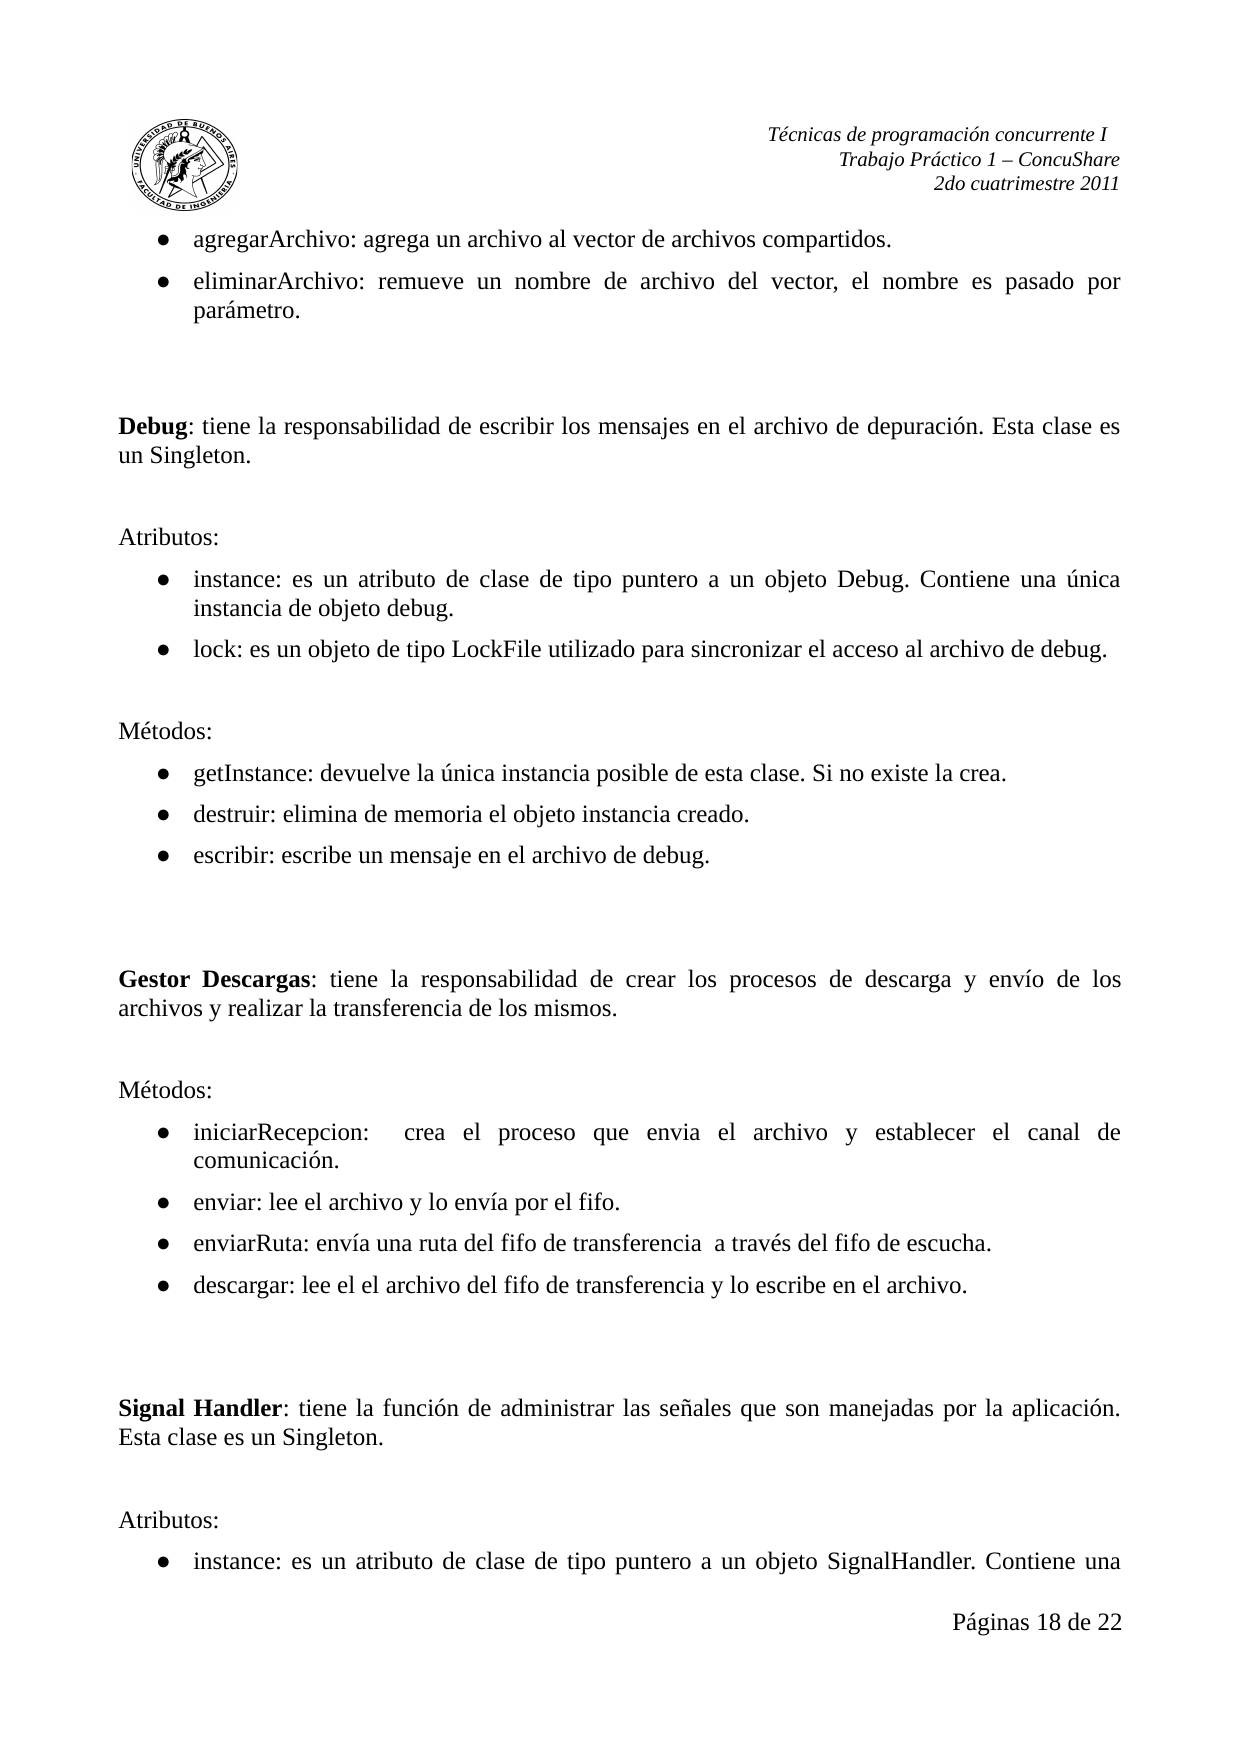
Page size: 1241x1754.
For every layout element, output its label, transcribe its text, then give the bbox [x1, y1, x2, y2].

text Atributos: [118, 522, 1122, 551]
picture [131, 119, 238, 211]
list instance: es un atributo de clase de tipo puntero a un objeto SignalHandler. Contiene una [156, 1546, 1122, 1575]
text Métodos: [118, 1076, 1122, 1104]
list destruir: elimina de memoria el objeto instancia creado. [171, 799, 1122, 828]
list enviar: lee el archivo y lo envía por el fifo. [171, 1187, 1122, 1216]
list instance: es un atributo de clase de tipo puntero a un objeto Debug. Contiene una única instancia de objeto debug. [156, 564, 1122, 621]
text Métodos: [118, 716, 1122, 745]
text Gestor Descargas: tiene la responsabilidad de crear los procesos de descarga y envío de los archivos y realizar la transferencia de los mismos. [118, 964, 1122, 1022]
list eliminarArchivo: remueve un nombre de archivo del vector, el nombre es pasado por parámetro. [156, 266, 1122, 323]
list agregarArchivo: agrega un archivo al vector de archivos compartidos. [156, 224, 1122, 253]
text Debug: tiene la responsabilidad de escribir los mensajes en el archivo de depuración. Esta clase es un Singleton. [118, 411, 1122, 469]
list lock: es un objeto de tipo LockFile utilizado para sincronizar el acceso al archivo de debug. [156, 634, 1122, 663]
list escribir: escribe un mensaje en el archivo de debug. [171, 840, 1122, 869]
list iniciarRecepcion: crea el proceso que envia el archivo y establecer el canal de comunicación. [156, 1117, 1122, 1174]
text Atributos: [118, 1505, 1122, 1533]
list getInstance: devuelve la única instancia posible de esta clase. Si no existe la crea. [156, 758, 1122, 787]
list descargar: lee el el archivo del fifo de transferencia y lo escribe en el archivo. [156, 1269, 1122, 1298]
text Signal Handler: tiene la función de administrar las señales que son manejadas por la aplicación. Esta clase es un Singleton. [118, 1393, 1122, 1451]
list enviarRuta: envía una ruta del fifo de transferencia a través del fifo de escucha. [171, 1228, 1122, 1257]
